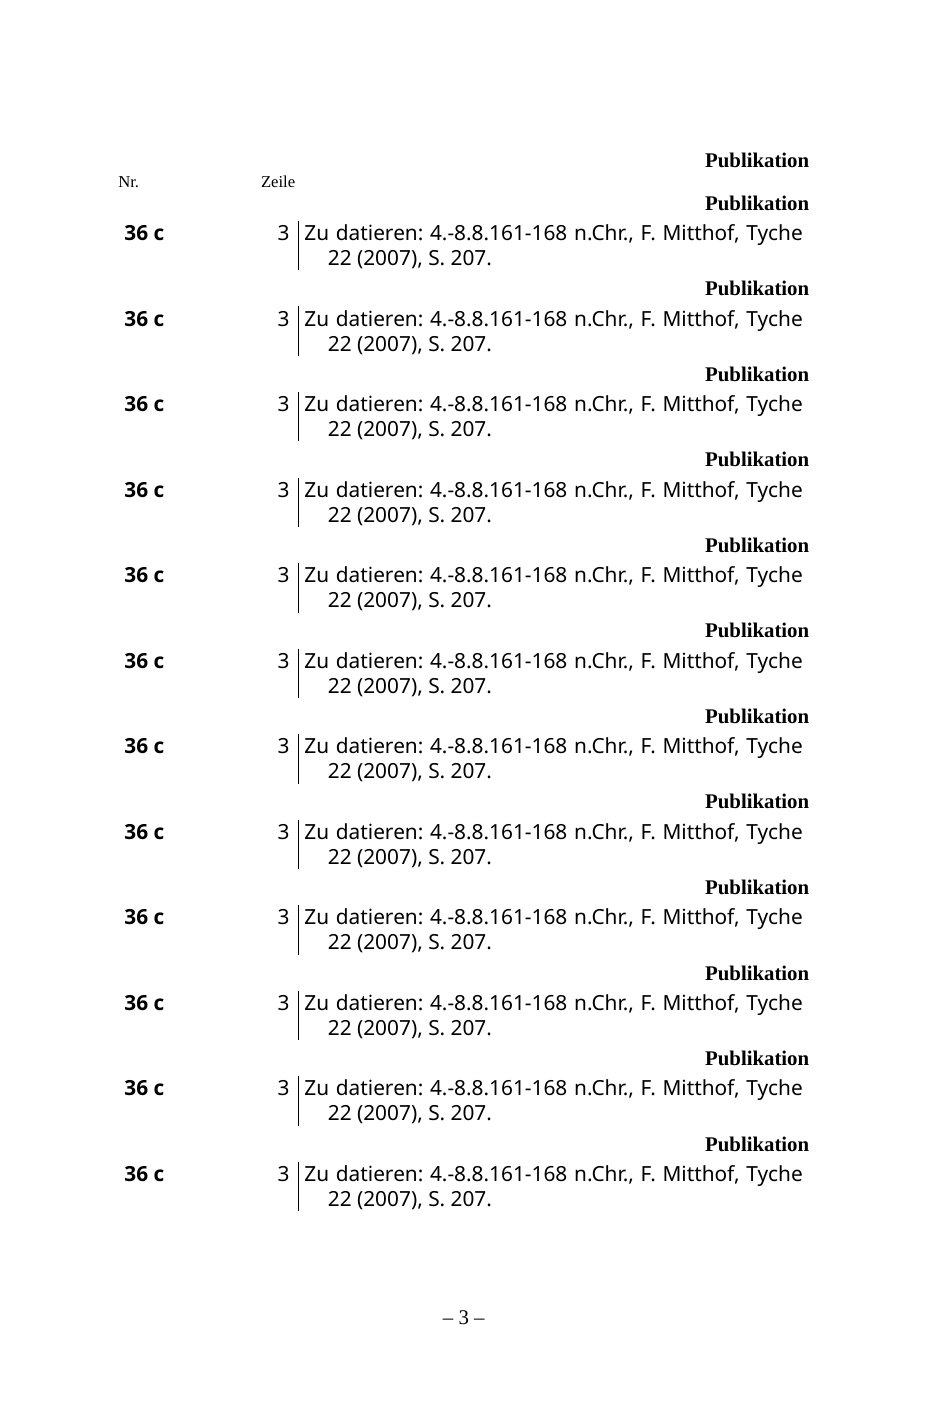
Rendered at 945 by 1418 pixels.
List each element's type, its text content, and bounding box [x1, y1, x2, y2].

table_header 3 [207, 306, 298, 356]
subtitle Publikation [118, 789, 809, 813]
table_header 3 [207, 563, 298, 612]
subtitle Publikation [118, 961, 809, 984]
table_header 36 c [118, 392, 207, 441]
table_header 3 [207, 478, 298, 527]
table_header 3 [207, 734, 298, 783]
table_header Zu datieren: 4.-8.8.161-168 n.Chr., F. Mitthof, Tyche 22 (2007), S. 207. [299, 478, 809, 527]
table_header 36 c [118, 820, 207, 869]
table_header 36 c [118, 905, 207, 954]
table_header 3 [207, 649, 298, 698]
table_header Zu datieren: 4.-8.8.161-168 n.Chr., F. Mitthof, Tyche 22 (2007), S. 207. [299, 1076, 809, 1126]
subtitle Publikation [118, 191, 809, 215]
table_header 3 [207, 820, 298, 869]
table_header 36 c [118, 649, 207, 698]
table_header 36 c [118, 734, 207, 783]
subtitle Publikation [118, 1132, 809, 1156]
table_header 3 [207, 991, 298, 1040]
table_header 3 [207, 221, 298, 270]
subtitle Publikation [118, 1046, 809, 1070]
table_header Zu datieren: 4.-8.8.161-168 n.Chr., F. Mitthof, Tyche 22 (2007), S. 207. [299, 221, 809, 270]
table_header 36 c [118, 221, 207, 270]
table_header 36 c [118, 563, 207, 612]
table_header Zu datieren: 4.-8.8.161-168 n.Chr., F. Mitthof, Tyche 22 (2007), S. 207. [299, 734, 809, 783]
subtitle Publikation [118, 276, 809, 300]
table_header 36 c [118, 1162, 207, 1211]
table_header Zu datieren: 4.-8.8.161-168 n.Chr., F. Mitthof, Tyche 22 (2007), S. 207. [299, 1162, 809, 1211]
table_header 3 [207, 392, 298, 441]
table_header Zu datieren: 4.-8.8.161-168 n.Chr., F. Mitthof, Tyche 22 (2007), S. 207. [299, 392, 809, 441]
table_header Zu datieren: 4.-8.8.161-168 n.Chr., F. Mitthof, Tyche 22 (2007), S. 207. [299, 820, 809, 869]
table_header 36 c [118, 478, 207, 527]
table_header Zu datieren: 4.-8.8.161-168 n.Chr., F. Mitthof, Tyche 22 (2007), S. 207. [299, 991, 809, 1040]
table_header 3 [207, 905, 298, 954]
subtitle Publikation [118, 704, 809, 728]
table_header Zu datieren: 4.-8.8.161-168 n.Chr., F. Mitthof, Tyche 22 (2007), S. 207. [299, 649, 809, 698]
subtitle Publikation [118, 533, 809, 557]
table_header Zu datieren: 4.-8.8.161-168 n.Chr., F. Mitthof, Tyche 22 (2007), S. 207. [299, 306, 809, 356]
table_header 36 c [118, 1076, 207, 1126]
table_header 3 [207, 1076, 298, 1126]
table_header 3 [207, 1162, 298, 1211]
table_header 36 c [118, 991, 207, 1040]
subtitle Publikation [118, 362, 809, 386]
subtitle Publikation [118, 618, 809, 642]
table_header 36 c [118, 306, 207, 356]
subtitle Publikation [118, 875, 809, 899]
table_header Zu datieren: 4.-8.8.161-168 n.Chr., F. Mitthof, Tyche 22 (2007), S. 207. [299, 905, 809, 954]
subtitle Publikation [118, 447, 809, 471]
table_header Zu datieren: 4.-8.8.161-168 n.Chr., F. Mitthof, Tyche 22 (2007), S. 207. [299, 563, 809, 612]
